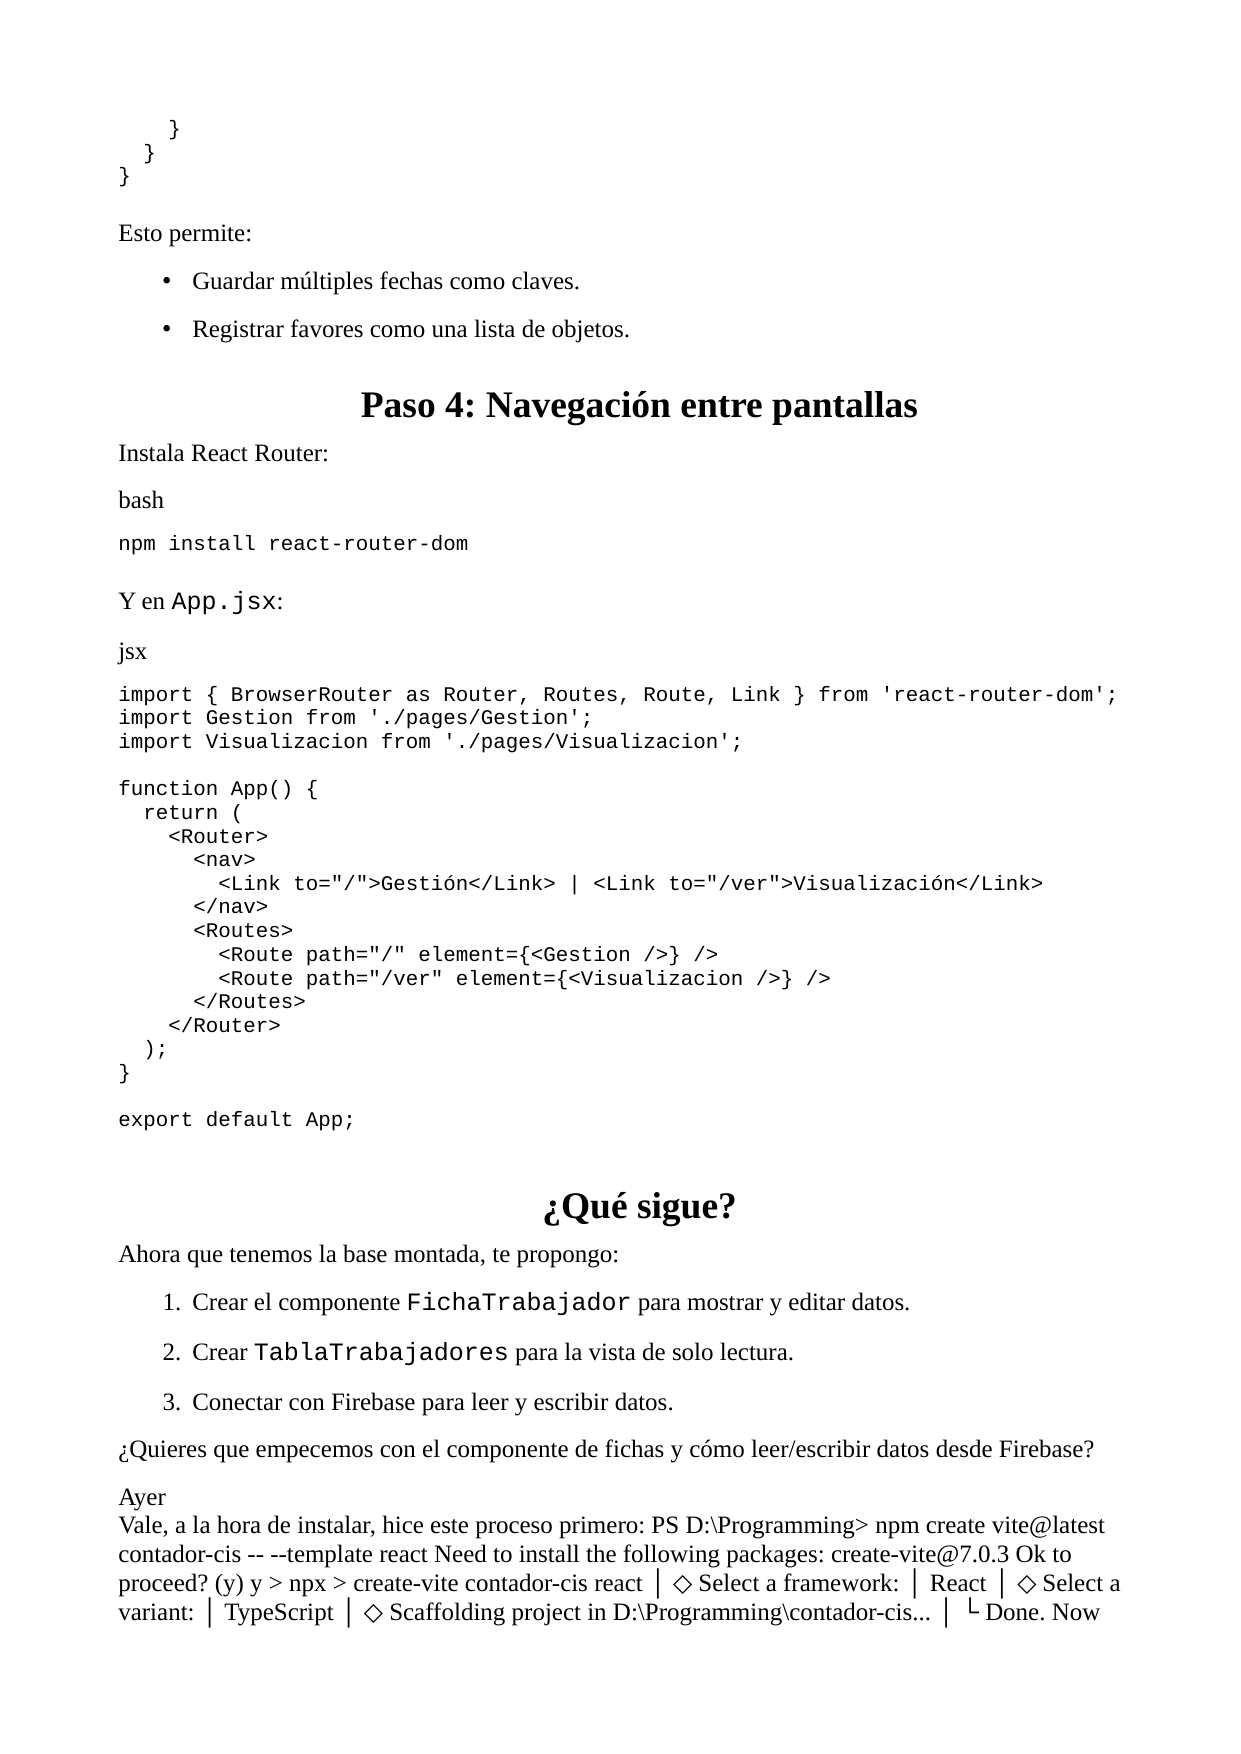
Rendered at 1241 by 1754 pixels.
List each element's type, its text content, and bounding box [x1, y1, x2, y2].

text } [118, 165, 1122, 189]
list Conectar con Firebase para leer y escribir datos. [162, 1387, 1122, 1415]
text </nav> [118, 897, 1122, 920]
text export default App; [118, 1109, 1122, 1133]
text Instala React Router: [118, 438, 1122, 467]
text } [118, 1062, 1122, 1086]
text </Router> [118, 1015, 1122, 1038]
text <Route path="/" element={<Gestion />} /> [118, 944, 1122, 967]
list Crear TablaTrabajadores para la vista de solo lectura. [162, 1337, 1122, 1367]
text <Routes> [118, 920, 1122, 944]
text import Gestion from './pages/Gestion'; [118, 707, 1122, 731]
text Vale, a la hora de instalar, hice este proceso primero: PS D:\Programming> npm create vite@latest contador-cis -- --template react Need to install the following packages: create-vite@7.0.3 Ok to proceed? (y) y > npx > create-vite contador-cis react │ ◇ Select a framework: │ React │ ◇ Select a variant: │ TypeScript │ ◇ Scaffolding project in D:\Programming\contador-cis... │ └ Done. Now [118, 1511, 1122, 1626]
list Guardar múltiples fechas como claves. [162, 266, 1122, 295]
text ¿Quieres que empecemos con el componente de fichas y cómo leer/escribir datos desde Firebase? [118, 1434, 1122, 1463]
text jsx [118, 636, 1122, 665]
text bash [118, 485, 1122, 514]
text </Routes> [118, 991, 1122, 1015]
subtitle ✅ ¿Qué sigue? [118, 1183, 1122, 1226]
text Ayer [118, 1482, 1122, 1511]
text <nav> [118, 849, 1122, 873]
text } [118, 142, 1122, 165]
text <Route path="/ver" element={<Visualizacion />} /> [118, 967, 1122, 991]
text Ahora que tenemos la base montada, te propongo: [118, 1239, 1122, 1268]
text import { BrowserRouter as Router, Routes, Route, Link } from 'react-router-dom'; [118, 684, 1122, 707]
text } [118, 118, 1122, 142]
text <Router> [118, 826, 1122, 849]
text import Visualizacion from './pages/Visualizacion'; [118, 731, 1122, 755]
text ); [118, 1038, 1122, 1062]
list Crear el componente FichaTrabajador para mostrar y editar datos. [162, 1287, 1122, 1317]
list Registrar favores como una lista de objetos. [162, 314, 1122, 342]
subtitle 🧭 Paso 4: Navegación entre pantallas [118, 382, 1122, 425]
text <Link to="/">Gestión</Link> | <Link to="/ver">Visualización</Link> [118, 873, 1122, 897]
text Y en App.jsx: [118, 586, 1122, 617]
text return ( [118, 802, 1122, 826]
text function App() { [118, 778, 1122, 802]
text npm install react-router-dom [118, 533, 1122, 557]
text Esto permite: [118, 218, 1122, 247]
